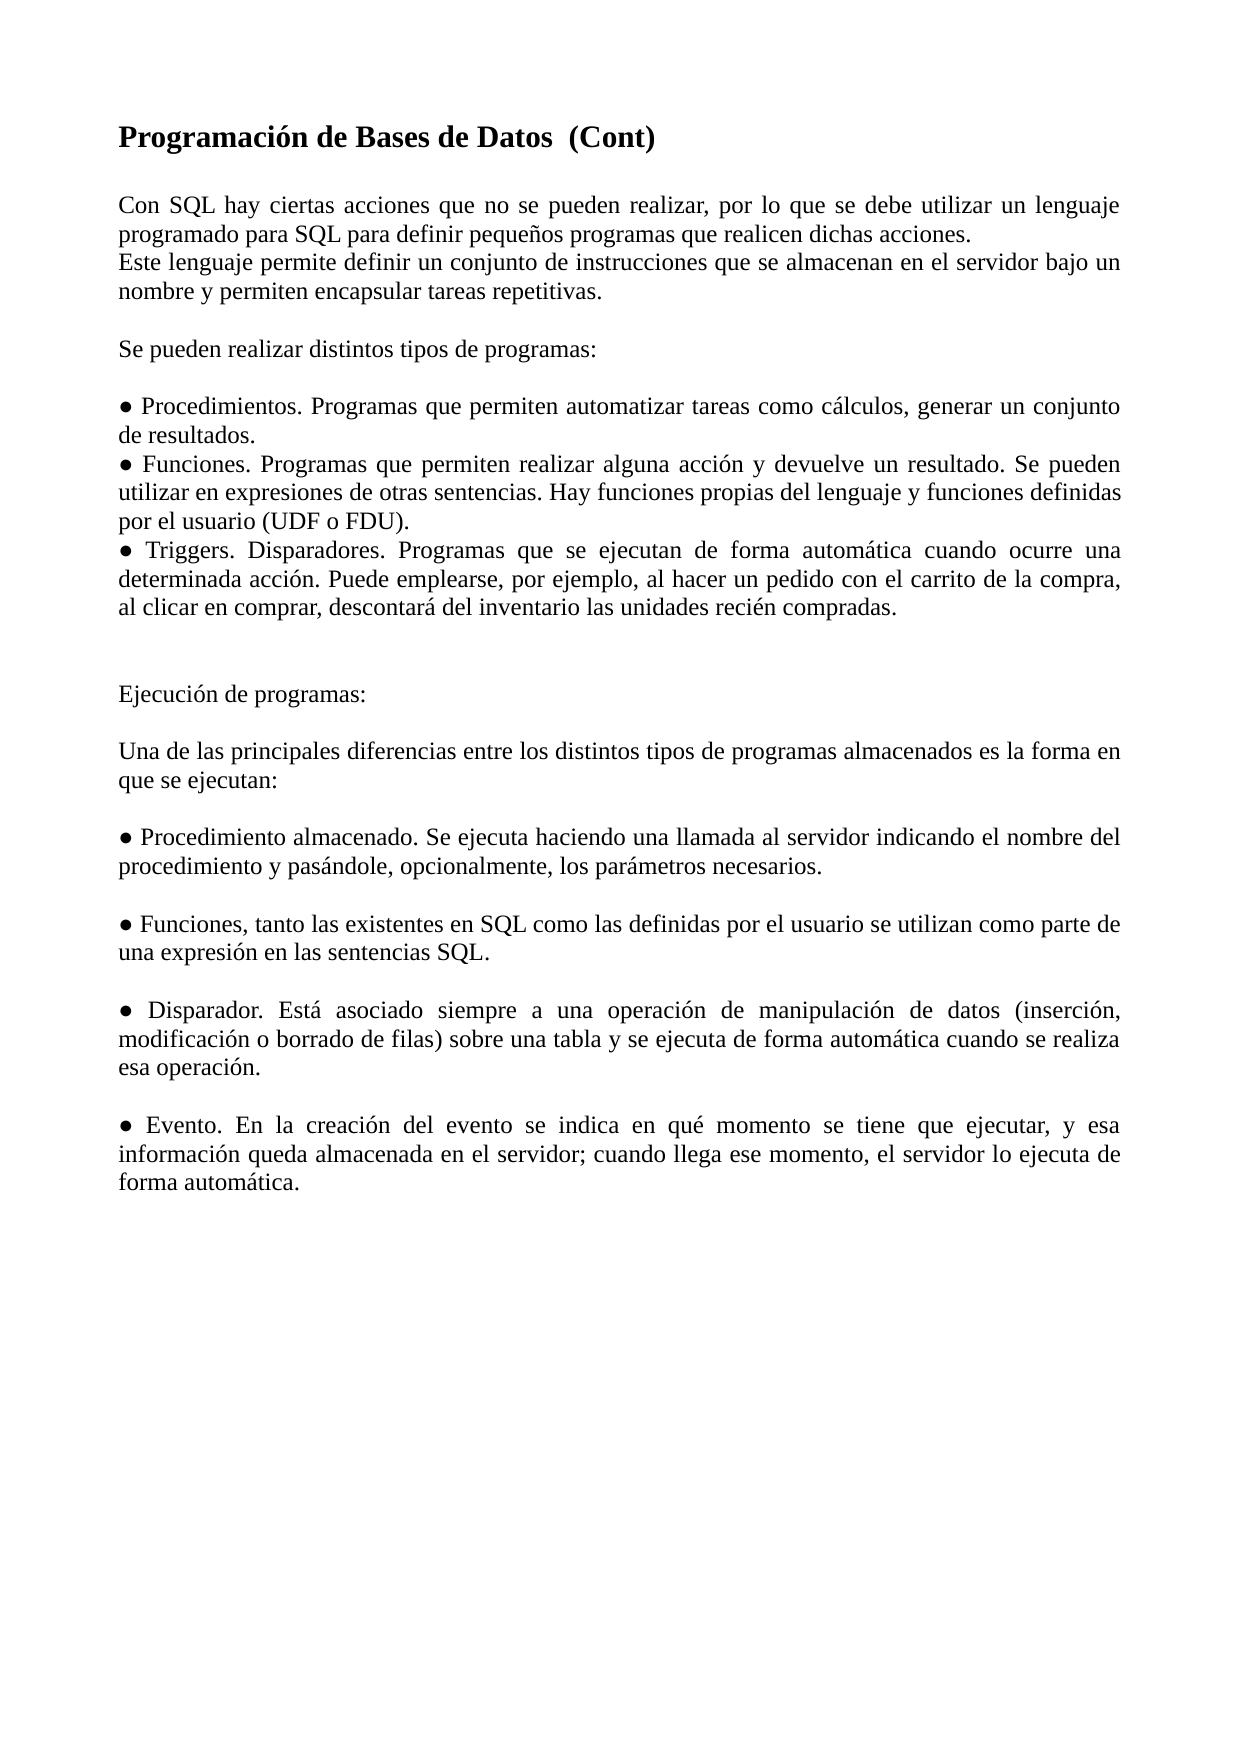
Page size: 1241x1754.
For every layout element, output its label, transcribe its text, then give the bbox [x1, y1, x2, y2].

text ● Procedimientos. Programas que permiten automatizar tareas como cálculos, generar un conjunto de resultados. [118, 391, 1122, 449]
text Con SQL hay ciertas acciones que no se pueden realizar, por lo que se debe utilizar un lenguaje programado para SQL para definir pequeños programas que realicen dichas acciones. [118, 190, 1122, 247]
text ● Funciones, tanto las existentes en SQL como las definidas por el usuario se utilizan como parte de una expresión en las sentencias SQL. [118, 909, 1122, 966]
text Una de las principales diferencias entre los distintos tipos de programas almacenados es la forma en que se ejecutan: [118, 736, 1122, 794]
text Ejecución de programas: [118, 679, 1122, 707]
text ● Funciones. Programas que permiten realizar alguna acción y devuelve un resultado. Se pueden utilizar en expresiones de otras sentencias. Hay funciones propias del lenguaje y funciones definidas por el usuario (UDF o FDU). [118, 449, 1122, 535]
text Se pueden realizar distintos tipos de programas: [118, 334, 1122, 362]
text Programación de Bases de Datos (Cont) [118, 118, 1122, 154]
text Este lenguaje permite definir un conjunto de instrucciones que se almacenan en el servidor bajo un nombre y permiten encapsular tareas repetitivas. [118, 247, 1122, 305]
text ● Procedimiento almacenado. Se ejecuta haciendo una llamada al servidor indicando el nombre del procedimiento y pasándole, opcionalmente, los parámetros necesarios. [118, 822, 1122, 880]
text ● Triggers. Disparadores. Programas que se ejecutan de forma automática cuando ocurre una determinada acción. Puede emplearse, por ejemplo, al hacer un pedido con el carrito de la compra, al clicar en comprar, descontará del inventario las unidades recién compradas. [118, 535, 1122, 621]
text ● Disparador. Está asociado siempre a una operación de manipulación de datos (inserción, modificación o borrado de filas) sobre una tabla y se ejecuta de forma automática cuando se realiza esa operación. [118, 995, 1122, 1081]
text ● Evento. En la creación del evento se indica en qué momento se tiene que ejecutar, y esa información queda almacenada en el servidor; cuando llega ese momento, el servidor lo ejecuta de forma automática. [118, 1110, 1122, 1196]
